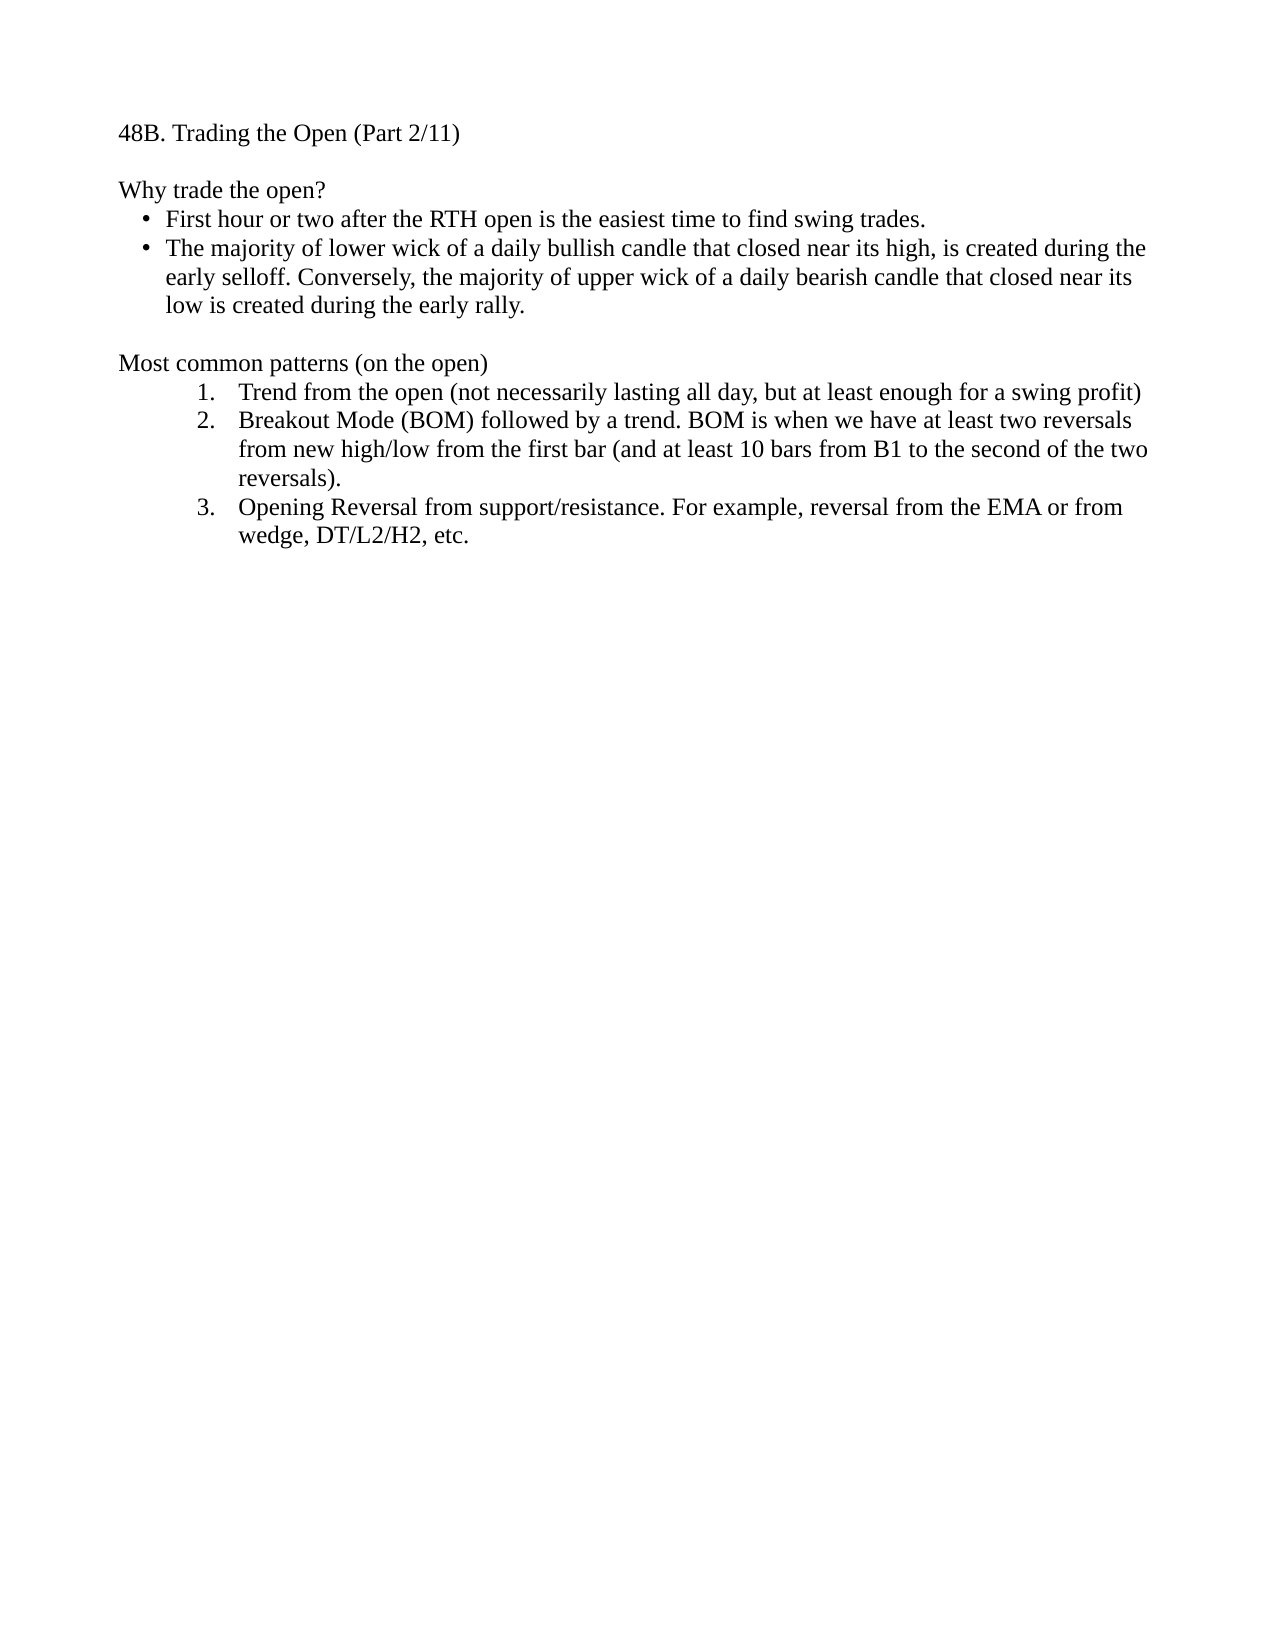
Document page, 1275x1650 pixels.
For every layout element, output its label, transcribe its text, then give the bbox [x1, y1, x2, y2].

list Breakout Mode (BOM) followed by a trend. BOM is when we have at least two reversals from new high/low from the first bar (and at least 10 bars from B1 to the second of the two reversals). [197, 406, 1157, 492]
list First hour or two after the RTH open is the easiest time to find swing trades. [142, 204, 1157, 233]
text Why trade the open? [118, 176, 1157, 204]
list Opening Reversal from support/resistance. For example, reversal from the EMA or from wedge, DT/L2/H2, etc. [197, 492, 1157, 549]
text Most common patterns (on the open) [118, 348, 1157, 377]
text 48B. Trading the Open (Part 2/11) [118, 118, 1157, 147]
list Trend from the open (not necessarily lasting all day, but at least enough for a swing profit) [197, 377, 1157, 406]
list The majority of lower wick of a daily bullish candle that closed near its high, is created during the early selloff. Conversely, the majority of upper wick of a daily bearish candle that closed near its low is created during the early rally. [142, 233, 1157, 319]
